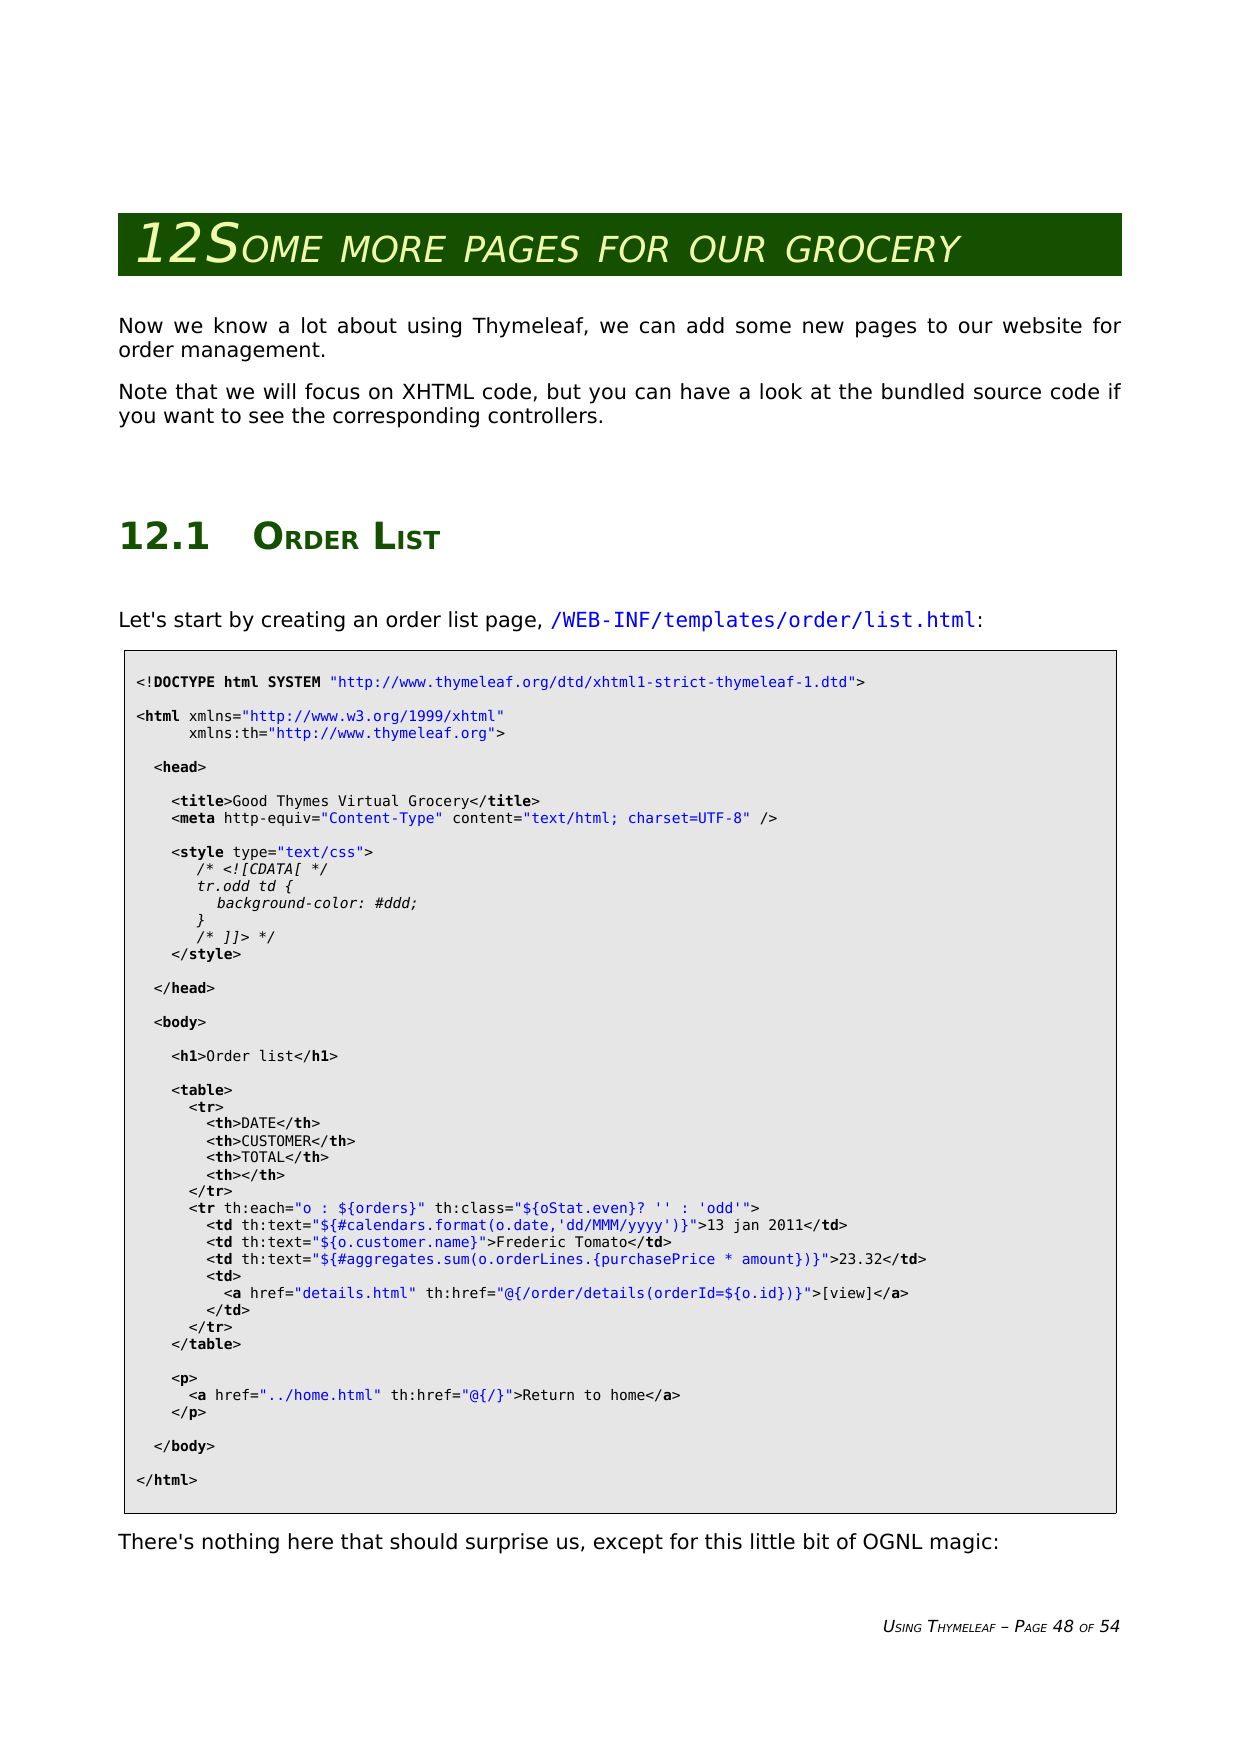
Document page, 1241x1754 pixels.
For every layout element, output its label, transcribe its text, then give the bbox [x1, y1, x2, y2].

text There's nothing here that should surprise us, except for this little bit of OGNL magic: [118, 1530, 1122, 1555]
text Note that we will focus on XHTML code, but you can have a look at the bundled source code if you want to see the corresponding controllers. [118, 380, 1122, 429]
subtitle Order List [118, 514, 1122, 558]
text Now we know a lot about using Thymeleaf, we can add some new pages to our website for order management. [118, 314, 1122, 362]
text Let's start by creating an order list page, /WEB-INF/templates/order/list.html: [118, 608, 1122, 632]
subtitle Some more pages for our grocery [118, 213, 1122, 276]
text <!DOCTYPE html SYSTEM "http://www.thymeleaf.org/dtd/xhtml1-strict-thymeleaf-1.dtd"> <html xmlns="http://www.w3.org/1999/xhtml" xmlns:th="http://www.thymeleaf.org"> <head> <title>Good Thymes Virtual Grocery</title> <meta http-equiv="Content-Type" content="text/html; charset=UTF-8" /> <style type="text/css"> /* <![CDATA[ */ tr.odd td { background-color: #ddd; } /* ]]> */ </style> </head> <body> <h1>Order list</h1> <table> <tr> <th>DATE</th> <th>CUSTOMER</th> <th>TOTAL</th> <th></th> </tr> <tr th:each="o : ${orders}" th:class="${oStat.even}? '' : 'odd'"> <td th:text="${#calendars.format(o.date,'dd/MMM/yyyy')}">13 jan 2011</td> <td th:text="${o.customer.name}">Frederic Tomato</td> <td th:text="${#aggregates.sum(o.orderLines.{purchasePrice * amount})}">23.32</td> <td> <a href="details.html" th:href="@{/order/details(orderId=${o.id})}">[view]</a> </td> </tr> </table> <p> <a href="../home.html" th:href="@{/}">Return to home</a> </p> </body> </html> [125, 651, 1116, 1513]
